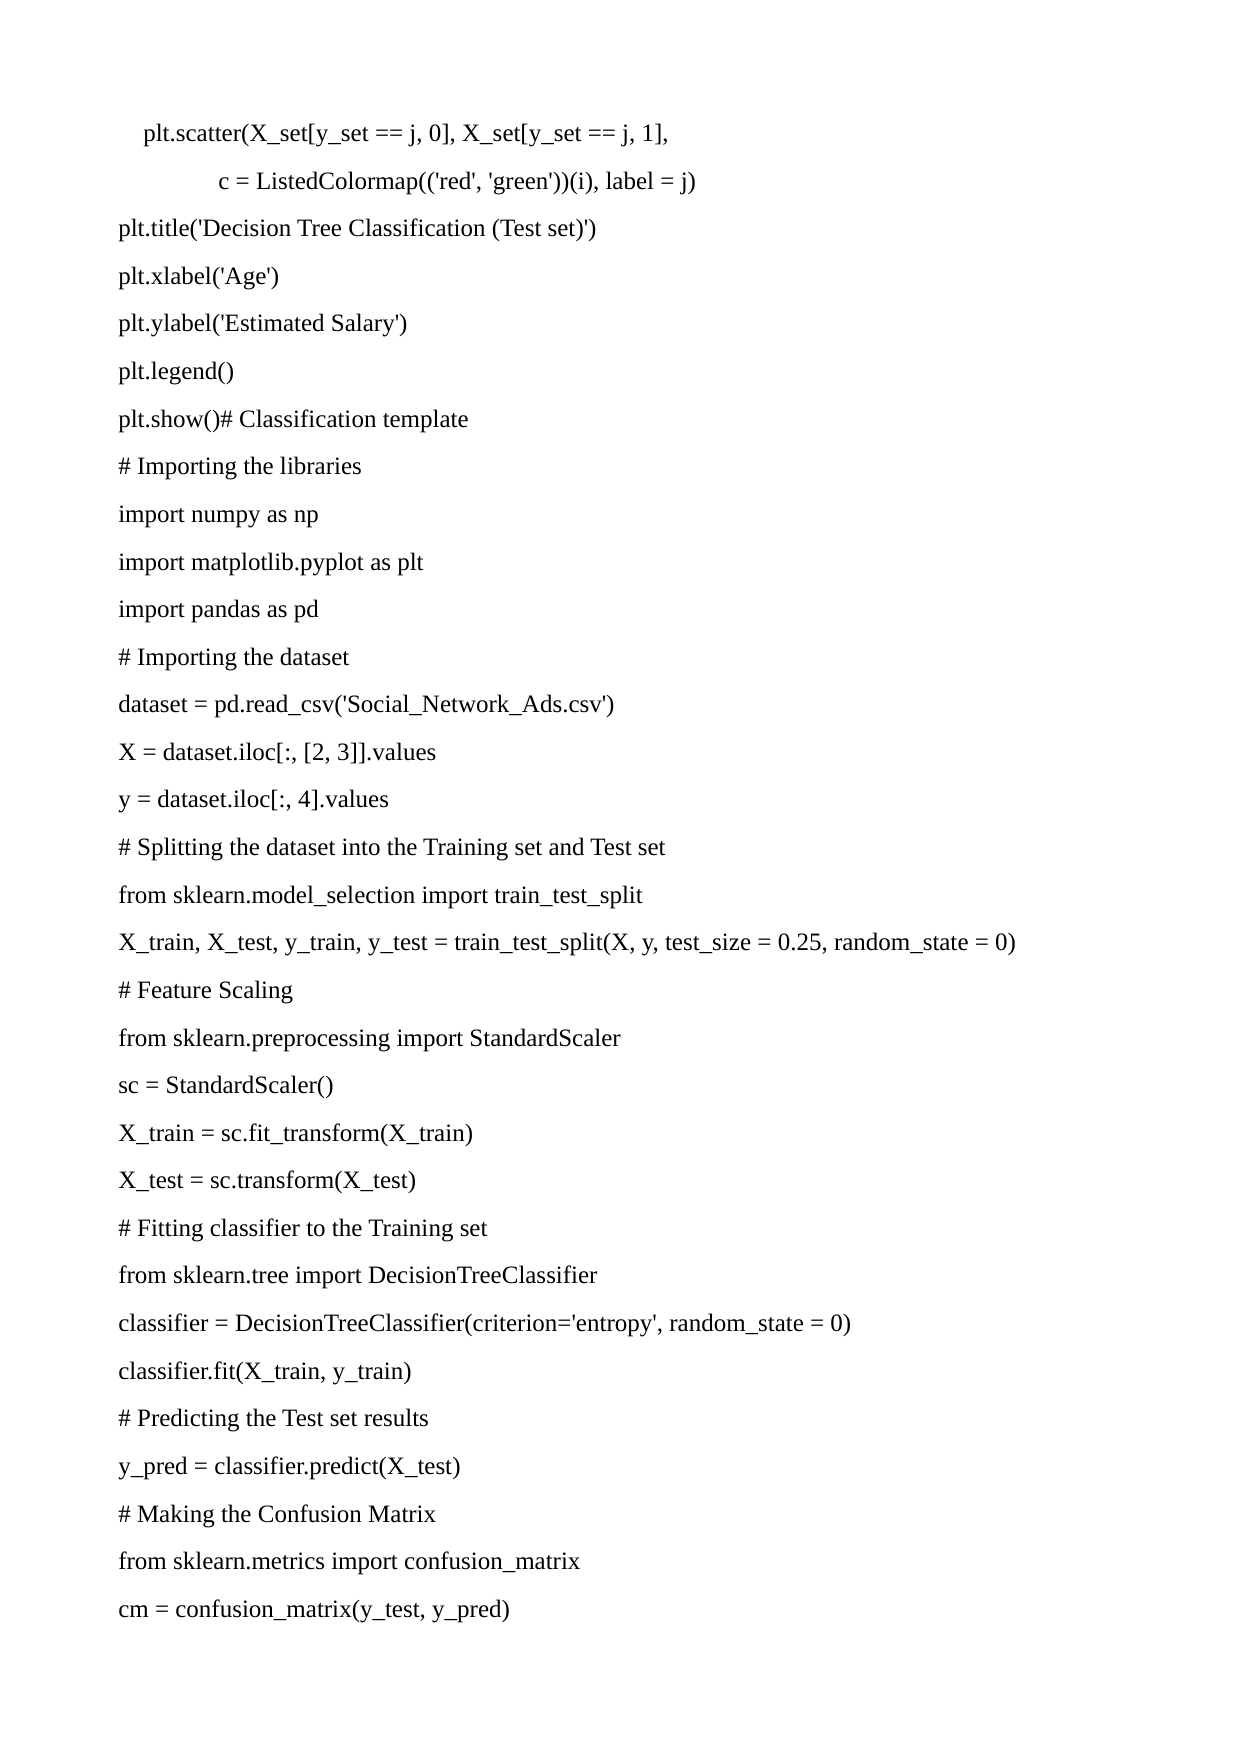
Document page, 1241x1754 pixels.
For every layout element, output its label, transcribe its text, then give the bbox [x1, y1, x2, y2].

text from sklearn.tree import DecisionTreeClassifier [118, 1261, 1122, 1289]
text # Making the Confusion Matrix [118, 1499, 1122, 1527]
text # Predicting the Test set results [118, 1403, 1122, 1432]
text y_pred = classifier.predict(X_test) [118, 1451, 1122, 1480]
text # Importing the libraries [118, 451, 1122, 480]
text classifier = DecisionTreeClassifier(criterion='entropy', random_state = 0) [118, 1308, 1122, 1337]
text y = dataset.iloc[:, 4].values [118, 784, 1122, 813]
text X_test = sc.transform(X_test) [118, 1165, 1122, 1194]
text from sklearn.preprocessing import StandardScaler [118, 1023, 1122, 1051]
text import matplotlib.pyplot as plt [118, 547, 1122, 575]
text plt.ylabel('Estimated Salary') [118, 308, 1122, 337]
text X = dataset.iloc[:, [2, 3]].values [118, 737, 1122, 766]
text sc = StandardScaler() [118, 1070, 1122, 1099]
text # Importing the dataset [118, 642, 1122, 671]
text # Fitting classifier to the Training set [118, 1213, 1122, 1242]
text import pandas as pd [118, 594, 1122, 623]
text plt.title('Decision Tree Classification (Test set)') [118, 213, 1122, 242]
text from sklearn.model_selection import train_test_split [118, 880, 1122, 908]
text classifier.fit(X_train, y_train) [118, 1356, 1122, 1384]
text c = ListedColormap(('red', 'green'))(i), label = j) [118, 166, 1122, 194]
text plt.xlabel('Age') [118, 261, 1122, 290]
text plt.legend() [118, 356, 1122, 385]
text dataset = pd.read_csv('Social_Network_Ads.csv') [118, 689, 1122, 718]
text X_train = sc.fit_transform(X_train) [118, 1118, 1122, 1147]
text plt.scatter(X_set[y_set == j, 0], X_set[y_set == j, 1], [118, 118, 1122, 147]
text plt.show()# Classification template [118, 404, 1122, 432]
text # Feature Scaling [118, 975, 1122, 1004]
text import numpy as np [118, 499, 1122, 528]
text X_train, X_test, y_train, y_test = train_test_split(X, y, test_size = 0.25, random_state = 0) [118, 927, 1122, 956]
text cm = confusion_matrix(y_test, y_pred) [118, 1594, 1122, 1623]
text from sklearn.metrics import confusion_matrix [118, 1546, 1122, 1575]
text # Splitting the dataset into the Training set and Test set [118, 832, 1122, 861]
